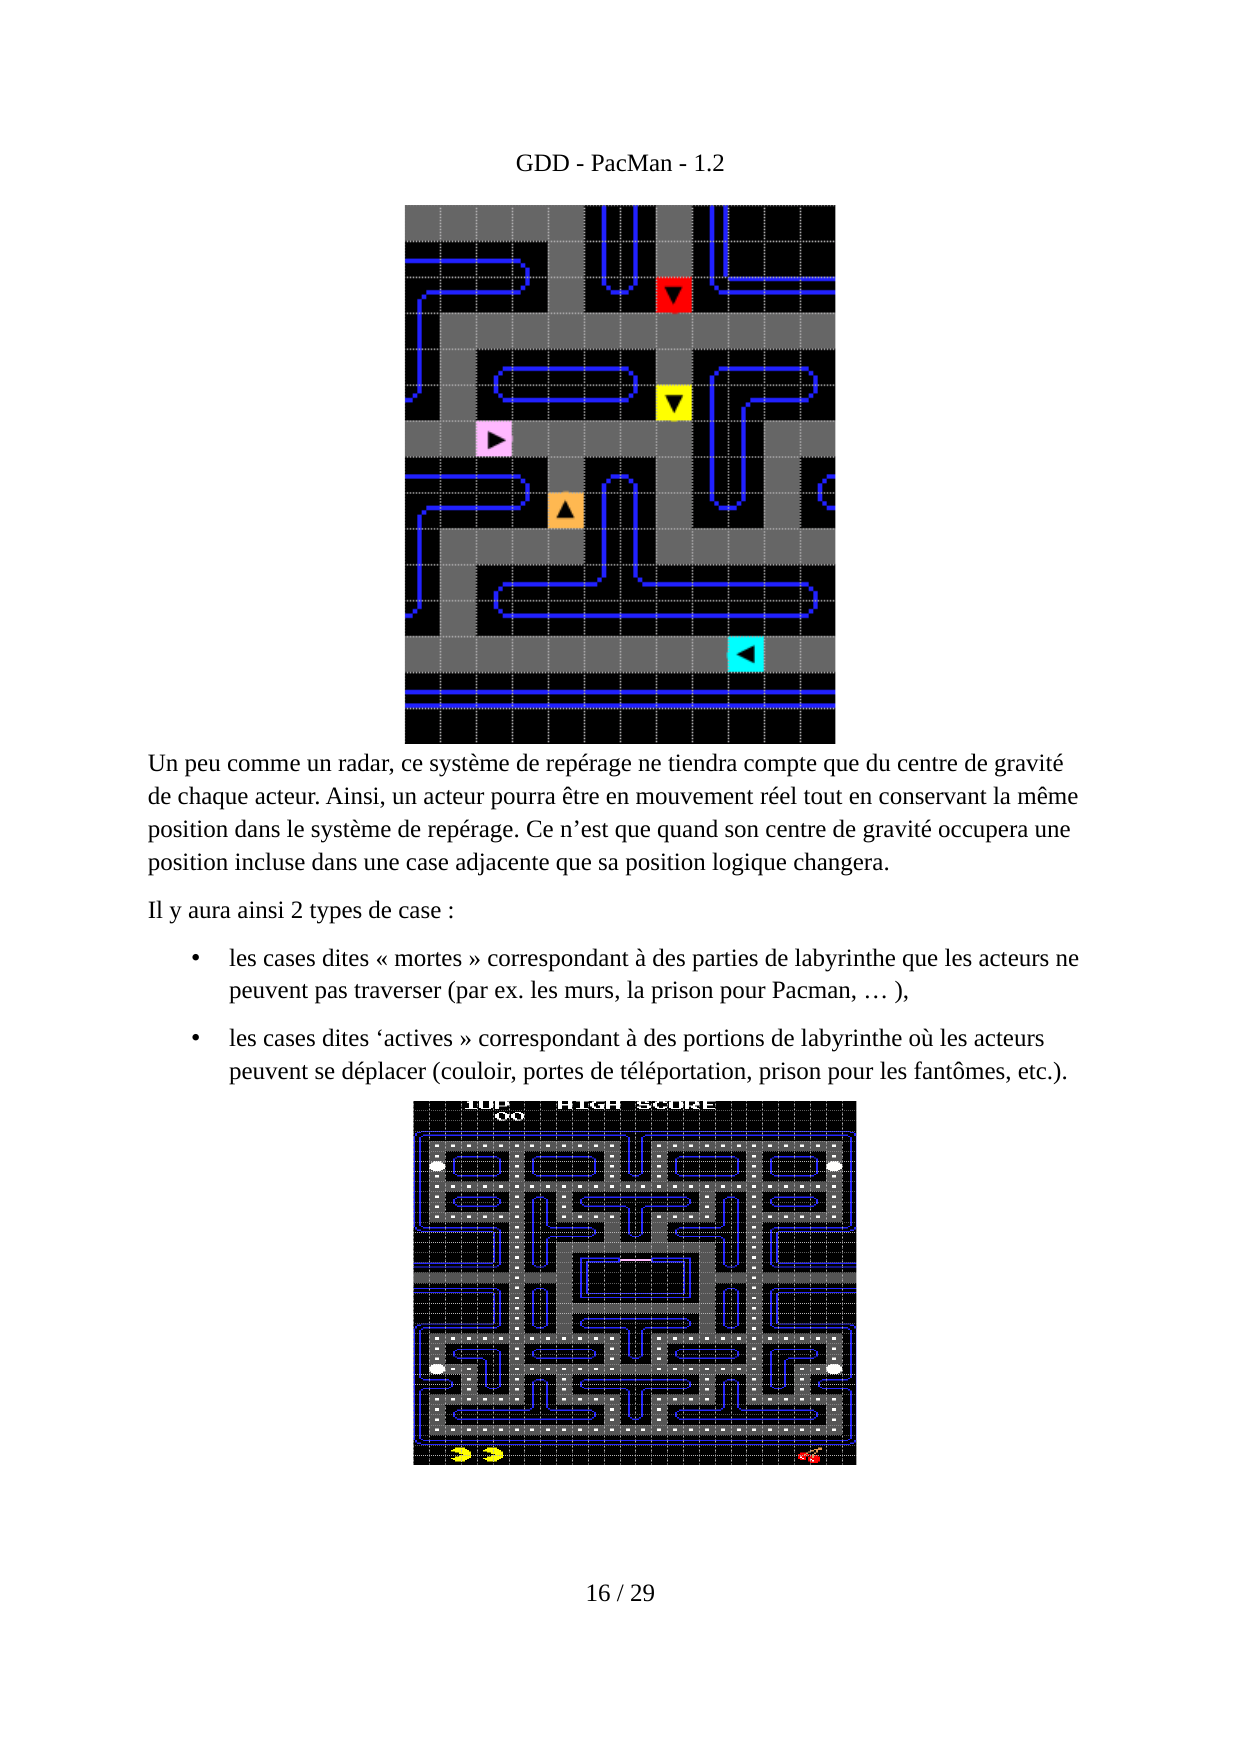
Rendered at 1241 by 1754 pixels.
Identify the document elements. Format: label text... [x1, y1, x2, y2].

text Il y aura ainsi 2 types de case : [148, 895, 1093, 924]
list les cases dites « mortes » correspondant à des parties de labyrinthe que les acteurs ne peuvent pas traverser (par ex. les murs, la prison pour Pacman, … ), [191, 943, 1093, 1004]
picture [404, 205, 836, 744]
picture [413, 1101, 857, 1465]
text Un peu comme un radar, ce système de repérage ne tiendra compte que du centre de gravité de chaque acteur. Ainsi, un acteur pourra être en mouvement réel tout en conservant la même position dans le système de repérage. Ce n’est que quand son centre de gravité occupera une position incluse dans une case adjacente que sa position logique changera. [148, 206, 1093, 876]
list les cases dites ‘actives » correspondant à des portions de labyrinthe où les acteurs peuvent se déplacer (couloir, portes de téléportation, prison pour les fantômes, etc.). [191, 1023, 1093, 1085]
